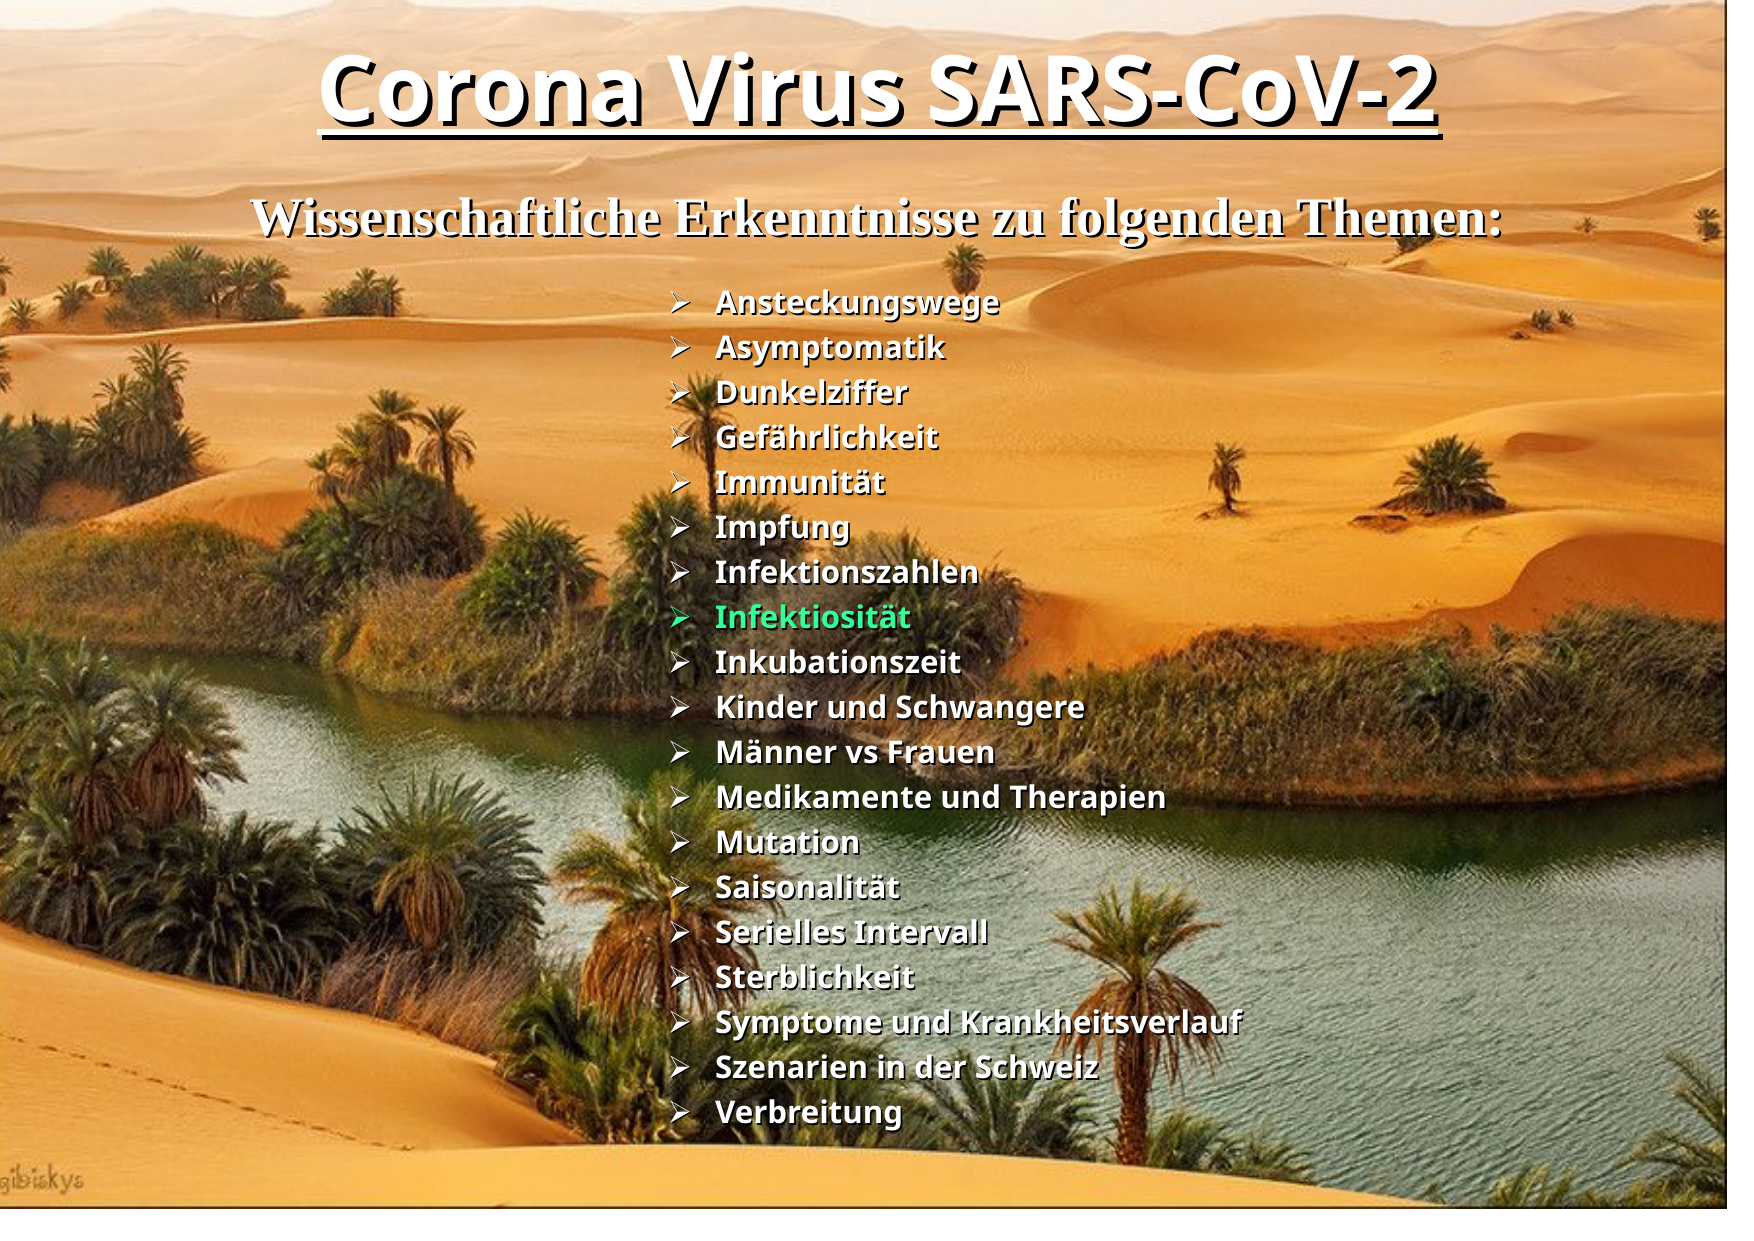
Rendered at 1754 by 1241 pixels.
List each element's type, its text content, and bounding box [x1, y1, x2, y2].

list Saisonalität [1727, 865, 1748, 908]
list Sterblichkeit [1727, 955, 1748, 998]
list Szenarien in der Schweiz [1727, 1045, 1748, 1088]
list Asymptomatik [1727, 325, 1748, 368]
list Impfung [1727, 505, 1748, 548]
list Mutation [1727, 820, 1748, 863]
list Verbreitung [1727, 1090, 1748, 1133]
text Wissenschaftliche Erkenntnisse zu folgenden Themen: [1727, 184, 1748, 247]
list Inkubationszeit [1727, 640, 1748, 683]
list Kinder und Schwangere [1727, 685, 1748, 728]
list Gefährlichkeit [1727, 415, 1748, 458]
list Infektiosität [1727, 595, 1748, 638]
text Corona Virus SARS-CoV-2 [1727, 24, 1748, 148]
picture [0, 0, 1727, 1209]
list Medikamente und Therapien [1727, 775, 1748, 818]
list Infektionszahlen [1727, 550, 1748, 593]
list Symptome und Krankheitsverlauf [1727, 1000, 1748, 1043]
list Immunität [1727, 460, 1748, 503]
list Ansteckungswege [1727, 280, 1748, 323]
list Männer vs Frauen [1727, 730, 1748, 773]
list Dunkelziffer [1727, 370, 1748, 413]
list Serielles Intervall [1727, 910, 1748, 953]
